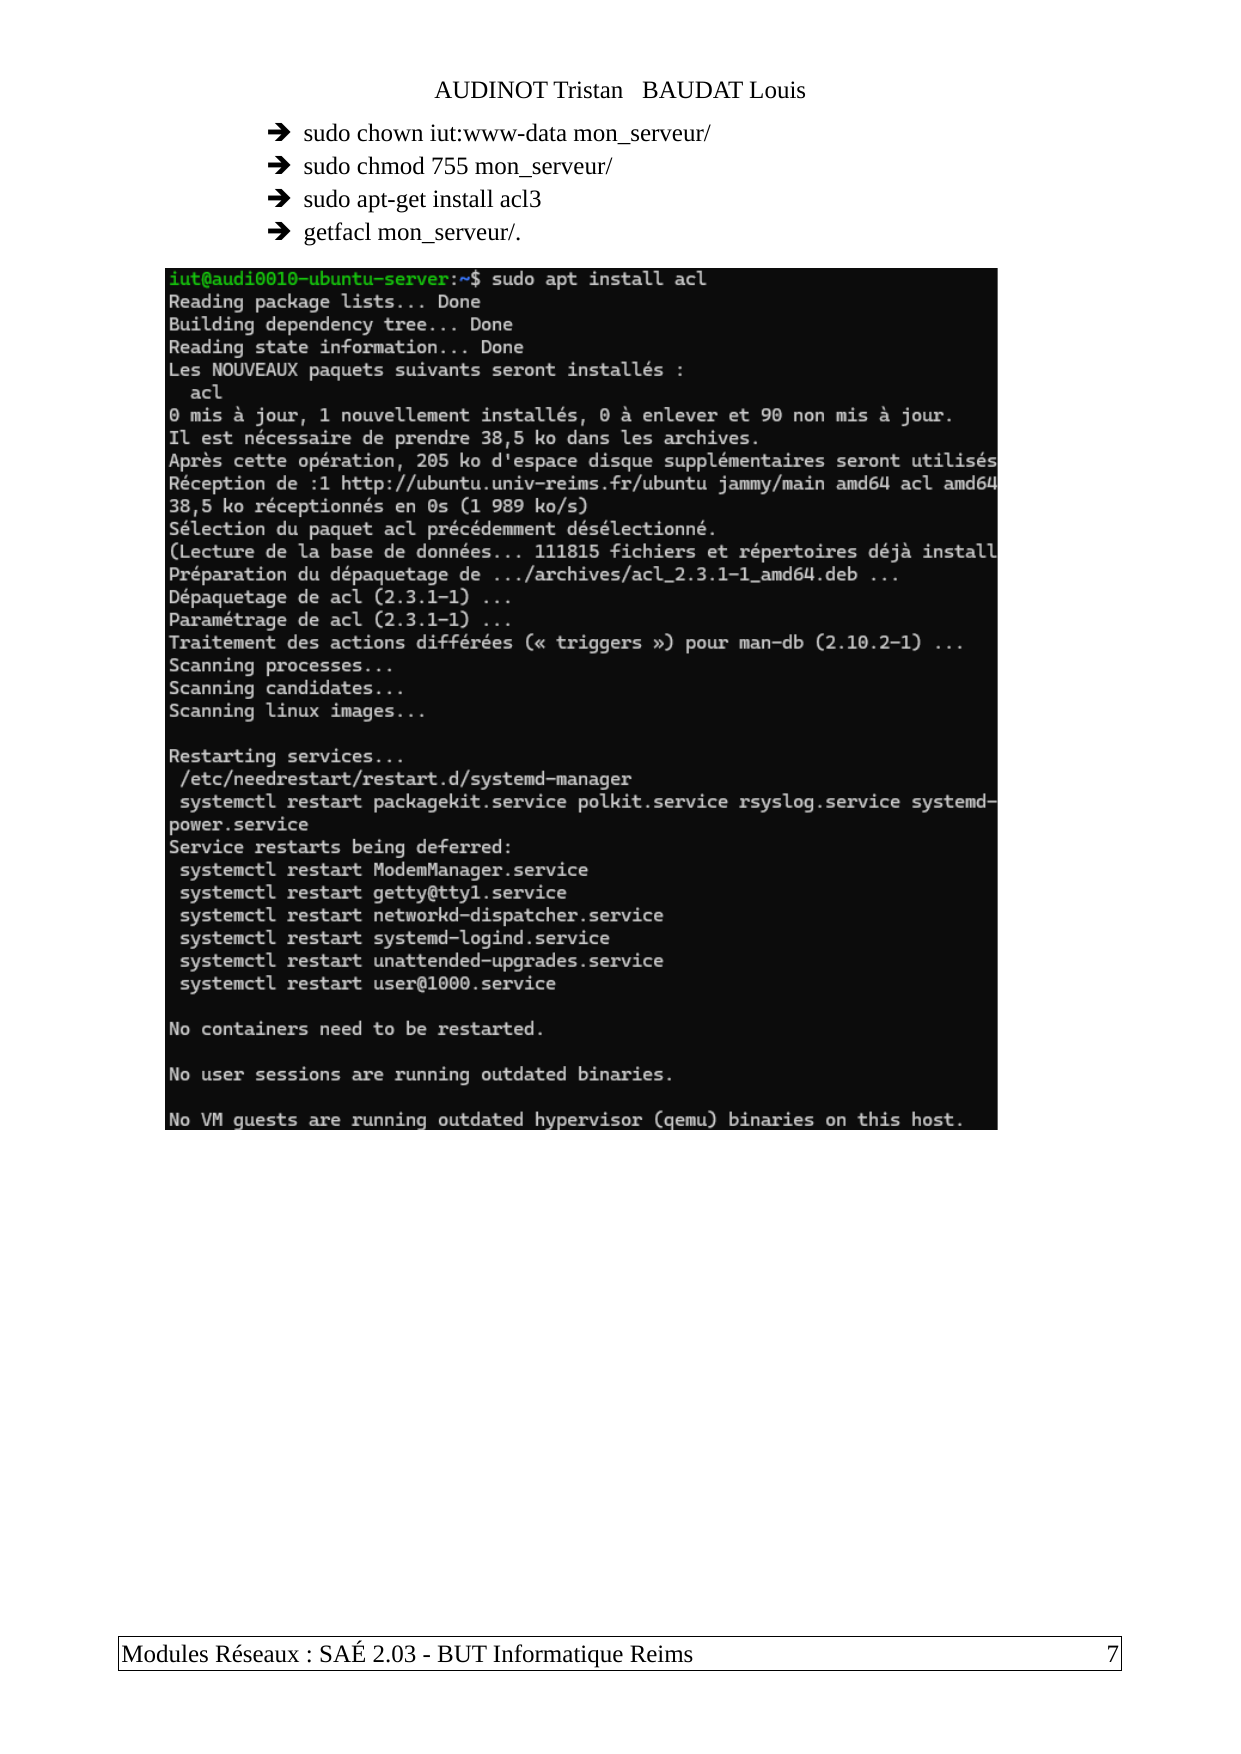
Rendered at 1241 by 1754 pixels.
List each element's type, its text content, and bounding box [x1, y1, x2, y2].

list sudo chmod 755 mon_serveur/ [266, 151, 1122, 180]
list sudo apt-get install acl3 [266, 184, 1122, 213]
list getfacl mon_serveur/. [266, 217, 1122, 246]
list sudo chown iut:www-data mon_serveur/ [266, 118, 1122, 147]
